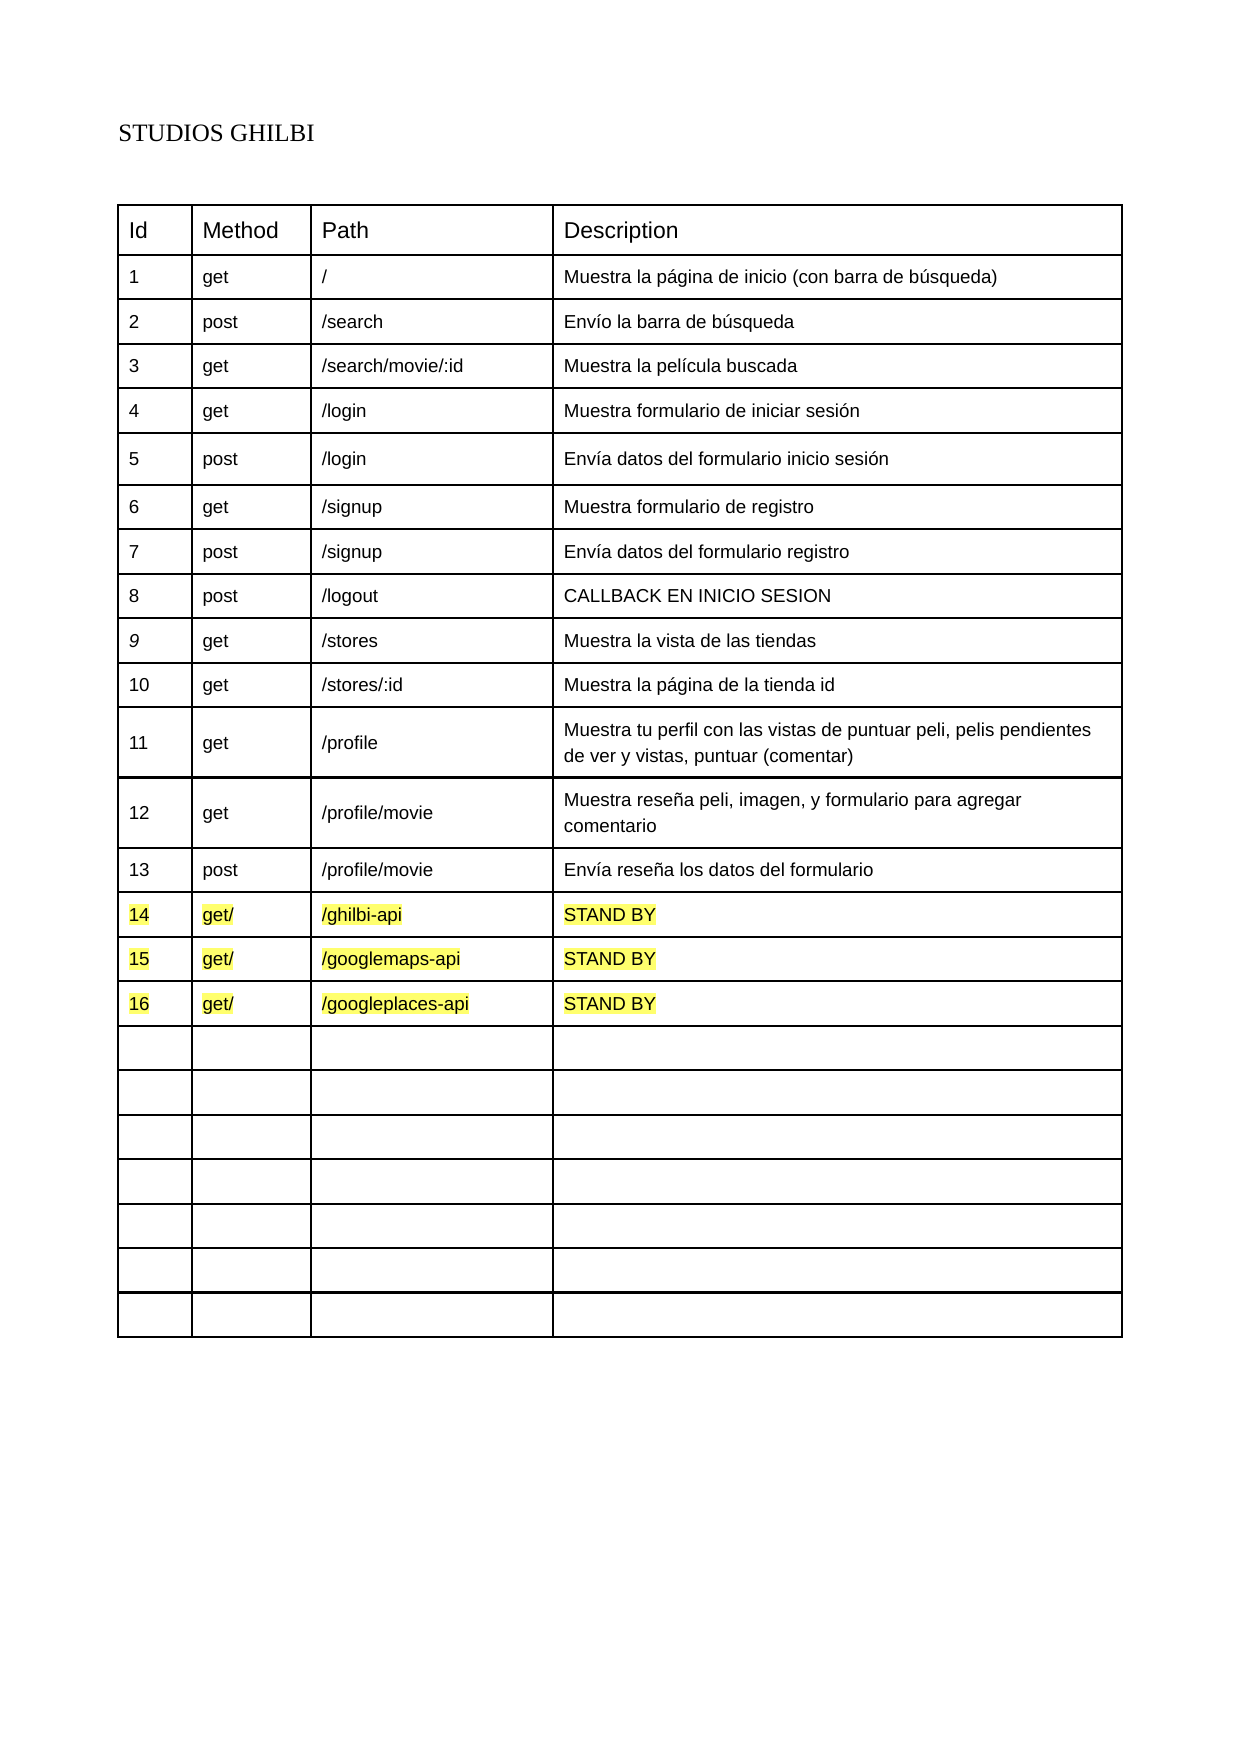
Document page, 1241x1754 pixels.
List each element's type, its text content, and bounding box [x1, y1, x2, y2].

table_cell 9 [119, 619, 191, 662]
table_cell 15 [119, 938, 191, 980]
table_cell get/ [193, 982, 310, 1024]
table_cell post [193, 530, 310, 573]
table_cell CALLBACK EN INICIO SESION [554, 575, 1121, 617]
table_cell [312, 1160, 552, 1202]
table_cell Muestra la página de inicio (con barra de búsqueda) [554, 256, 1121, 298]
table_cell 12 [119, 779, 191, 847]
table_cell get [193, 664, 310, 706]
table_cell 6 [119, 486, 191, 528]
table_cell /signup [312, 530, 552, 573]
table_cell [119, 1160, 191, 1202]
table_cell [119, 1116, 191, 1158]
table_cell /ghilbi-api [312, 893, 552, 936]
table_cell 10 [119, 664, 191, 706]
table_cell [312, 1249, 552, 1291]
table_cell get [193, 779, 310, 847]
table_cell [554, 1116, 1121, 1158]
table_cell get [193, 619, 310, 662]
table_cell /profile [312, 708, 552, 776]
table_cell Envío la barra de búsqueda [554, 300, 1121, 343]
table_cell [119, 1249, 191, 1291]
table_header Path [312, 206, 552, 254]
table_cell 1 [119, 256, 191, 298]
table_cell [193, 1249, 310, 1291]
table_cell [119, 1294, 191, 1336]
table_cell [193, 1116, 310, 1158]
table_cell post [193, 434, 310, 484]
table_cell Muestra la vista de las tiendas [554, 619, 1121, 662]
table_cell [554, 1294, 1121, 1336]
table_cell get [193, 389, 310, 432]
table_cell 4 [119, 389, 191, 432]
table_cell /googlemaps-api [312, 938, 552, 980]
table_cell /search [312, 300, 552, 343]
table_cell [554, 1249, 1121, 1291]
table_cell STAND BY [554, 938, 1121, 980]
table_cell get [193, 708, 310, 776]
table_cell Muestra la película buscada [554, 345, 1121, 387]
table_cell Muestra reseña peli, imagen, y formulario para agregar comentario [554, 779, 1121, 847]
table_cell [193, 1160, 310, 1202]
table_cell Envía datos del formulario registro [554, 530, 1121, 573]
table_cell [193, 1205, 310, 1247]
table_cell /search/movie/:id [312, 345, 552, 387]
table_cell /signup [312, 486, 552, 528]
table_cell [193, 1294, 310, 1336]
table_cell 11 [119, 708, 191, 776]
table_cell [193, 1027, 310, 1069]
table_cell [554, 1205, 1121, 1247]
table_cell 8 [119, 575, 191, 617]
table_cell [312, 1205, 552, 1247]
table_cell [312, 1294, 552, 1336]
table_cell [312, 1027, 552, 1069]
table_cell /logout [312, 575, 552, 617]
table_cell post [193, 300, 310, 343]
table_cell 3 [119, 345, 191, 387]
table_cell 5 [119, 434, 191, 484]
table_cell STAND BY [554, 982, 1121, 1024]
table_cell /profile/movie [312, 849, 552, 891]
table_cell [193, 1071, 310, 1113]
table_cell Envía reseña los datos del formulario [554, 849, 1121, 891]
table_cell Muestra tu perfil con las vistas de puntuar peli, pelis pendientes de ver y vistas, puntuar (comentar) [554, 708, 1121, 776]
table_cell post [193, 849, 310, 891]
table_cell 7 [119, 530, 191, 573]
table_cell [119, 1071, 191, 1113]
table_cell 14 [119, 893, 191, 936]
table_cell post [193, 575, 310, 617]
table_cell /stores/:id [312, 664, 552, 706]
table_cell get/ [193, 938, 310, 980]
text STUDIOS GHILBI [118, 118, 1122, 147]
table_cell /profile/movie [312, 779, 552, 847]
table_cell [554, 1071, 1121, 1113]
table_cell STAND BY [554, 893, 1121, 936]
table_cell /stores [312, 619, 552, 662]
table_cell [312, 1071, 552, 1113]
table_cell Muestra formulario de iniciar sesión [554, 389, 1121, 432]
table_cell / [312, 256, 552, 298]
table_cell [554, 1027, 1121, 1069]
table_cell get [193, 345, 310, 387]
table_header Method [193, 206, 310, 254]
table_cell get/ [193, 893, 310, 936]
table_cell Envía datos del formulario inicio sesión [554, 434, 1121, 484]
table_cell 2 [119, 300, 191, 343]
table_cell Muestra la página de la tienda id [554, 664, 1121, 706]
table_cell [119, 1205, 191, 1247]
table_header Description [554, 206, 1121, 254]
table_cell get [193, 256, 310, 298]
table_cell 16 [119, 982, 191, 1024]
table_cell [554, 1160, 1121, 1202]
table_cell get [193, 486, 310, 528]
table_cell /login [312, 434, 552, 484]
table_cell [312, 1116, 552, 1158]
table_cell /login [312, 389, 552, 432]
table_header Id [119, 206, 191, 254]
table_cell [119, 1027, 191, 1069]
table_cell /googleplaces-api [312, 982, 552, 1024]
table_cell Muestra formulario de registro [554, 486, 1121, 528]
table_cell 13 [119, 849, 191, 891]
